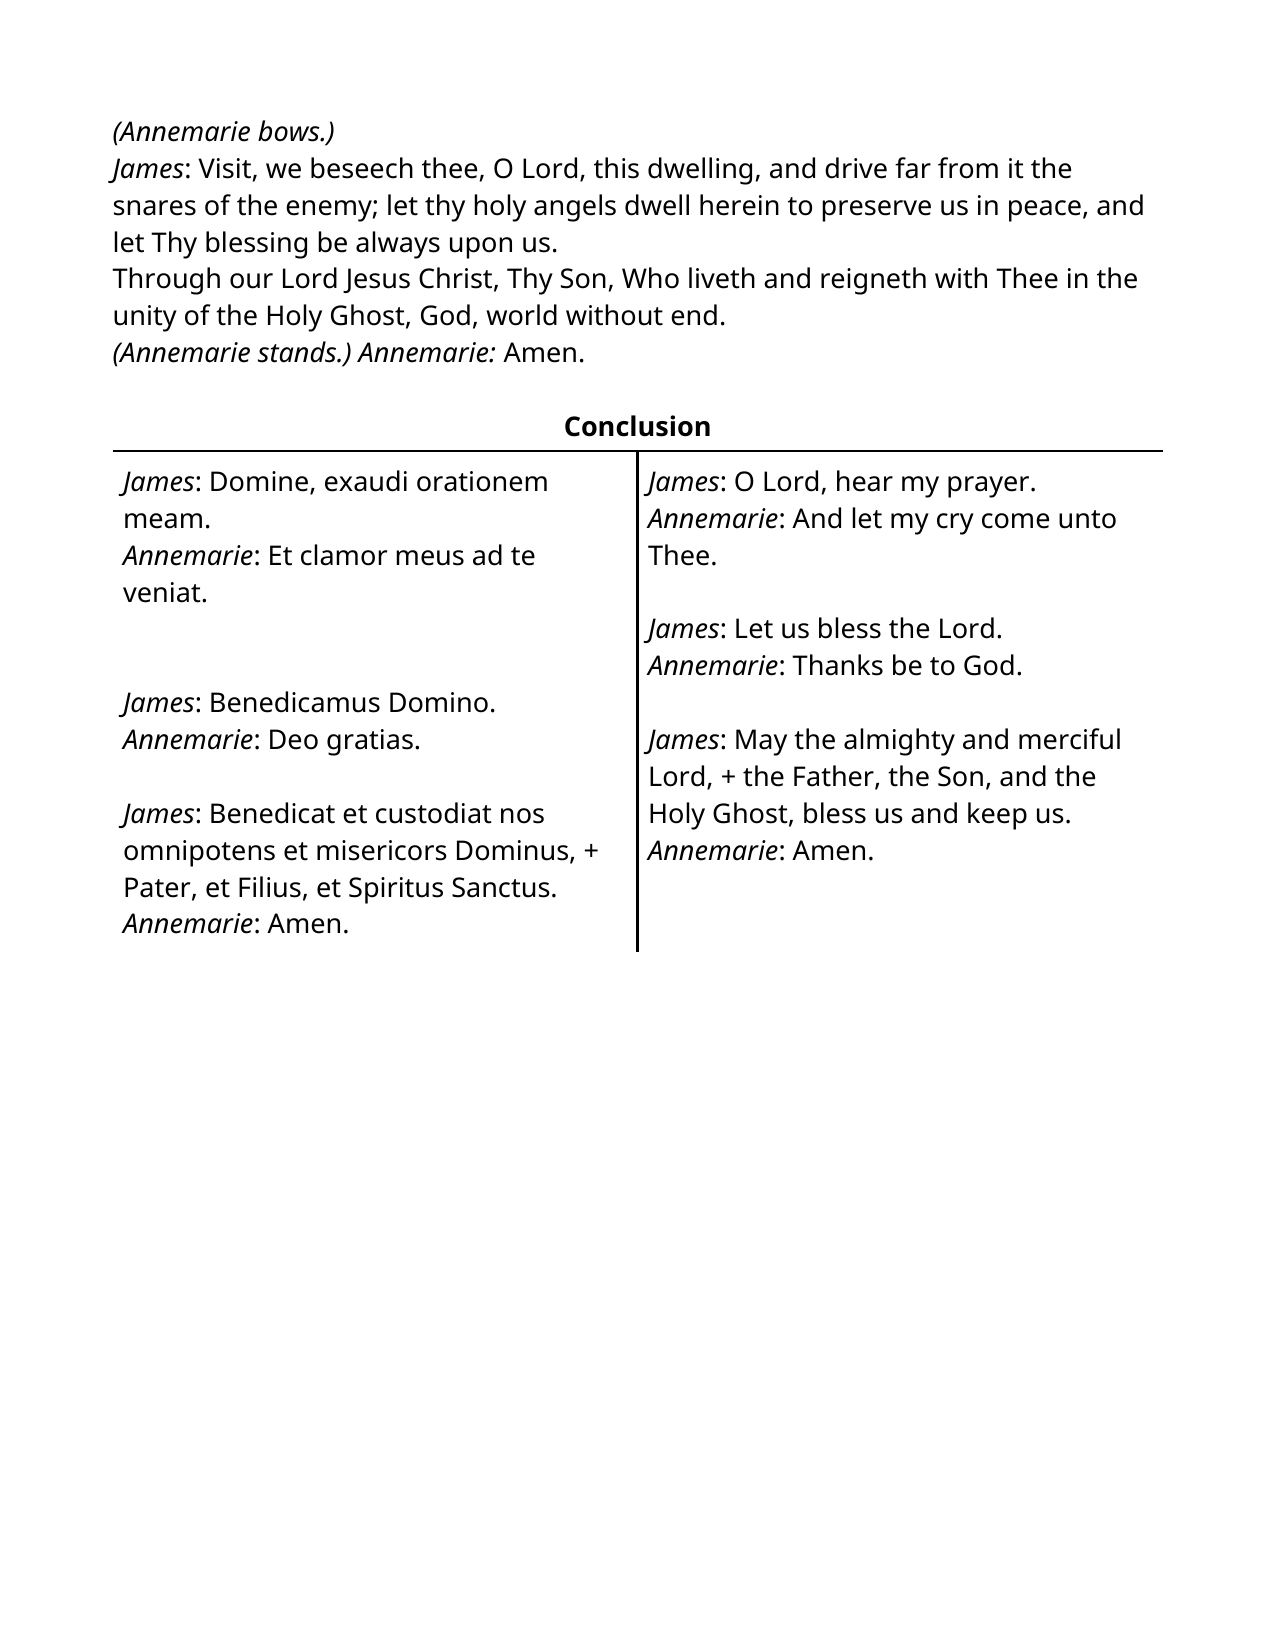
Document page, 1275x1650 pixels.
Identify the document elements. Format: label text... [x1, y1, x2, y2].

text (Annemarie bows.) [112, 112, 1162, 149]
text James: Visit, we beseech thee, O Lord, this dwelling, and drive far from it the snares of the enemy; let thy holy angels dwell herein to preserve us in peace, and let Thy blessing be always upon us. [112, 149, 1162, 260]
text Through our Lord Jesus Christ, Thy Son, Who liveth and reigneth with Thee in the unity of the Holy Ghost, God, world without end. [112, 260, 1162, 334]
text Conclusion [112, 407, 1162, 444]
text (Annemarie stands.) Annemarie: Amen. [112, 334, 1162, 371]
table_header James: O Lord, hear my prayer. Annemarie: And let my cry come unto Thee. James: Let us bless the Lord. Annemarie: Thanks be to God. James: May the almighty and merciful Lord, + the Father, the Son, and the Holy Ghost, bless us and keep us. Annemarie: Amen. [639, 452, 1162, 952]
table_header James: Domine, exaudi orationem meam. Annemarie: Et clamor meus ad te veniat. James: Benedicamus Domino. Annemarie: Deo gratias. James: Benedicat et custodiat nos omnipotens et misericors Dominus, + Pater, et Filius, et Spiritus Sanctus. Annemarie: Amen. [113, 452, 636, 952]
